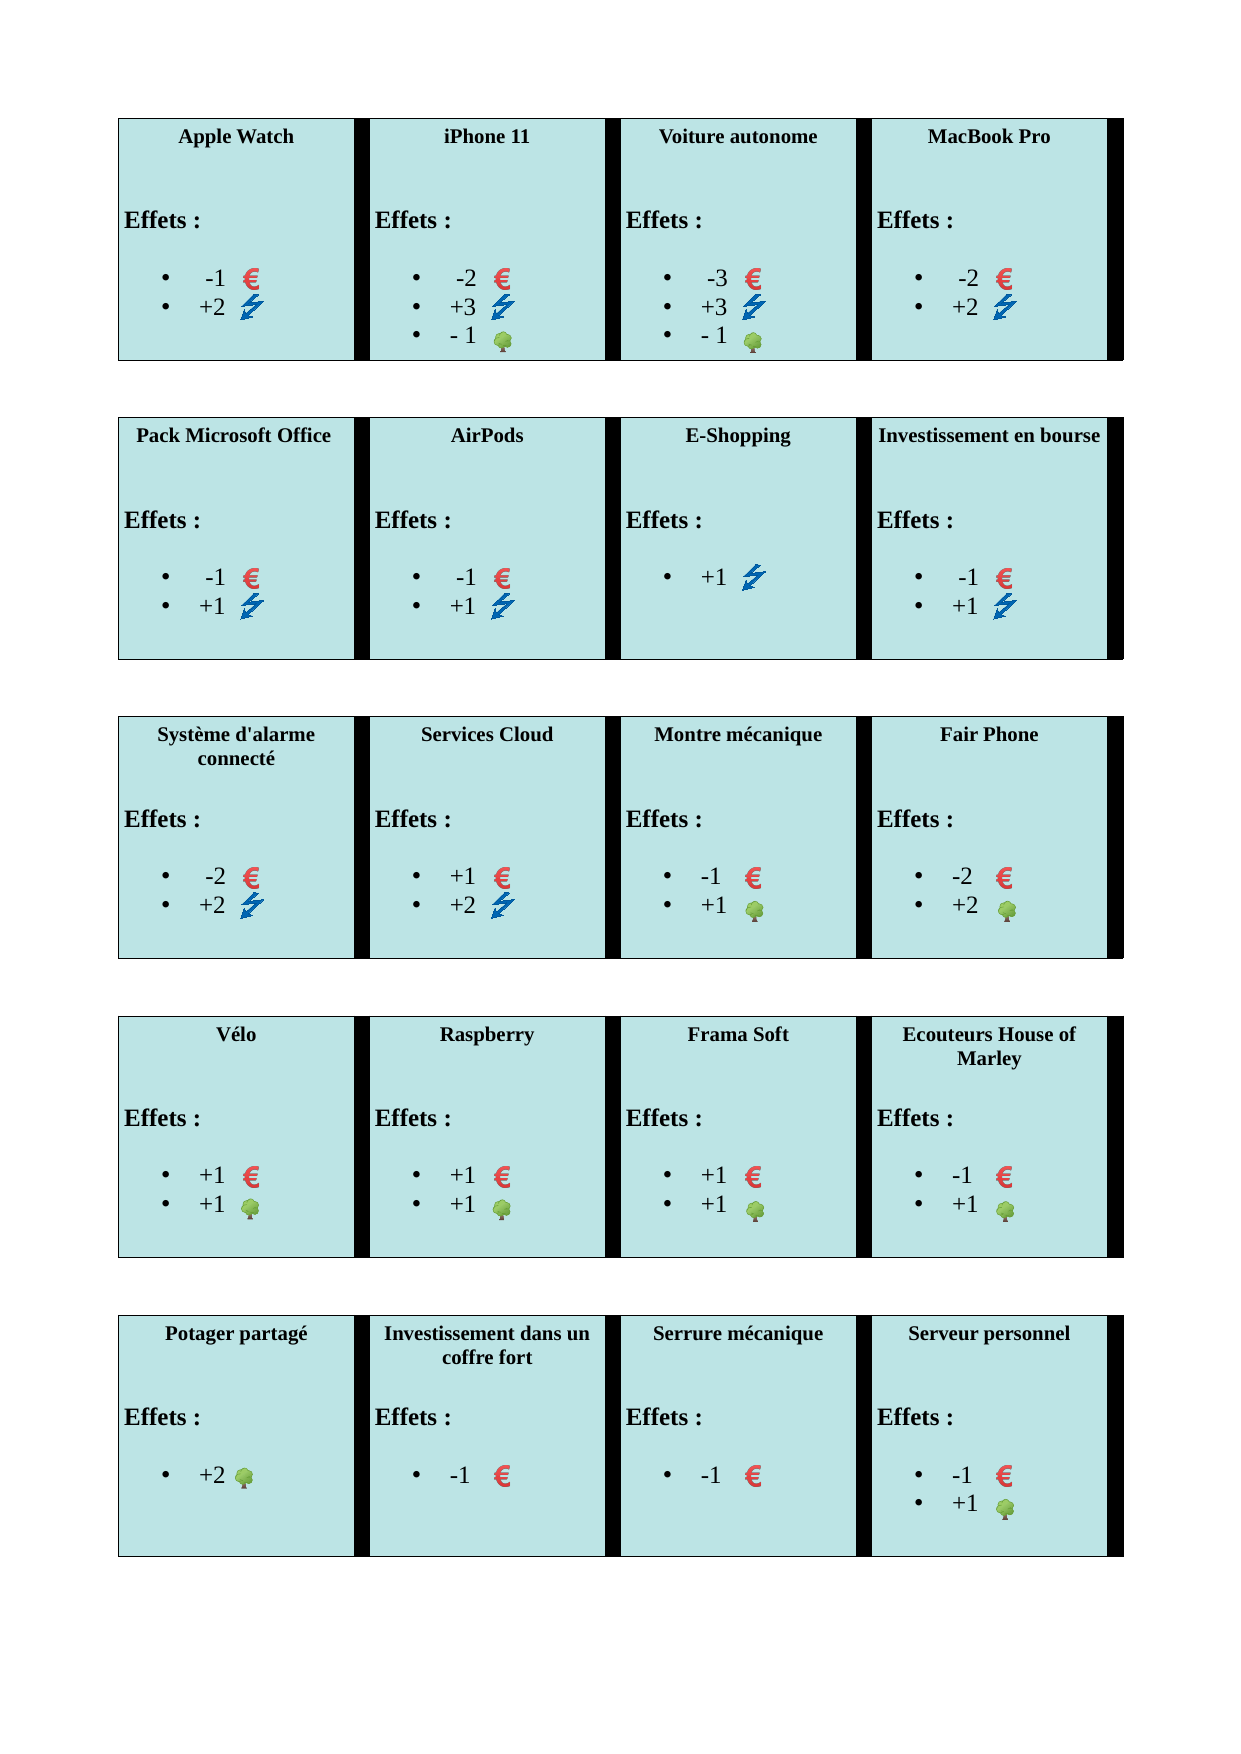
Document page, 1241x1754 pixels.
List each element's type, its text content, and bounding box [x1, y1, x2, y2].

table_header [857, 717, 871, 958]
picture [241, 1166, 262, 1188]
table_header [1108, 717, 1123, 958]
table_header Investissement en bourse Effets : -1 +1 [872, 418, 1107, 659]
table_header [606, 717, 620, 958]
table_header Serveur personnel Effets : -1 +1 [872, 1316, 1107, 1556]
table_header Services Cloud Effets : +1 +2 [370, 717, 605, 958]
picture [491, 268, 513, 290]
table_header Apple Watch Effets : -1 +2 [119, 119, 354, 360]
table_header [606, 119, 620, 360]
table_header Système d'alarme connecté Effets : -2 +2 [119, 717, 354, 958]
picture [993, 568, 1015, 589]
table_header Serrure mécanique Effets : -1 [621, 1316, 856, 1556]
table_header E-Shopping Effets : +1 [621, 418, 856, 659]
picture [742, 867, 764, 889]
table_header Vélo Effets : +1 +1 [119, 1017, 354, 1257]
picture [491, 1465, 513, 1487]
table_header Montre mécanique Effets : -1 +1 [621, 717, 856, 958]
picture [491, 867, 513, 889]
table_header [355, 119, 369, 360]
table_header Investissement dans un coffre fort Effets : -1 [370, 1316, 605, 1556]
picture [993, 1166, 1015, 1188]
picture [993, 268, 1015, 290]
table_header [1108, 1017, 1123, 1257]
picture [241, 268, 262, 290]
picture [241, 568, 262, 589]
table_header Raspberry Effets : +1 +1 [370, 1017, 605, 1257]
table_header Fair Phone Effets : -2 +2 [872, 717, 1107, 958]
table_header [1108, 1316, 1123, 1556]
table_header iPhone 11 Effets : -2 +3 - 1 [370, 119, 605, 360]
table_header Pack Microsoft Office Effets : -1 +1 [119, 418, 354, 659]
picture [993, 867, 1015, 889]
table_header Frama Soft Effets : +1 +1 [621, 1017, 856, 1257]
picture [241, 867, 262, 889]
table_header [355, 418, 369, 659]
table_header [857, 1017, 871, 1257]
table_header [606, 1017, 620, 1257]
table_header [1108, 119, 1123, 360]
picture [742, 1465, 764, 1487]
table_header [355, 717, 369, 958]
table_header [355, 1316, 369, 1556]
table_header [606, 418, 620, 659]
table_header [355, 1017, 369, 1257]
table_header [857, 418, 871, 659]
table_header MacBook Pro Effets : -2 +2 [872, 119, 1107, 360]
table_header [857, 1316, 871, 1556]
picture [993, 1465, 1015, 1487]
table_header Ecouteurs House of Marley Effets : -1 +1 [872, 1017, 1107, 1257]
picture [742, 268, 764, 290]
table_header Voiture autonome Effets : -3 +3 - 1 [621, 119, 856, 360]
picture [742, 1166, 764, 1188]
table_header AirPods Effets : -1 +1 [370, 418, 605, 659]
table_header Potager partagé Effets : +2 [119, 1316, 354, 1556]
table_header [1108, 418, 1123, 659]
picture [491, 568, 513, 589]
table_header [857, 119, 871, 360]
picture [491, 1166, 513, 1188]
table_header [606, 1316, 620, 1556]
